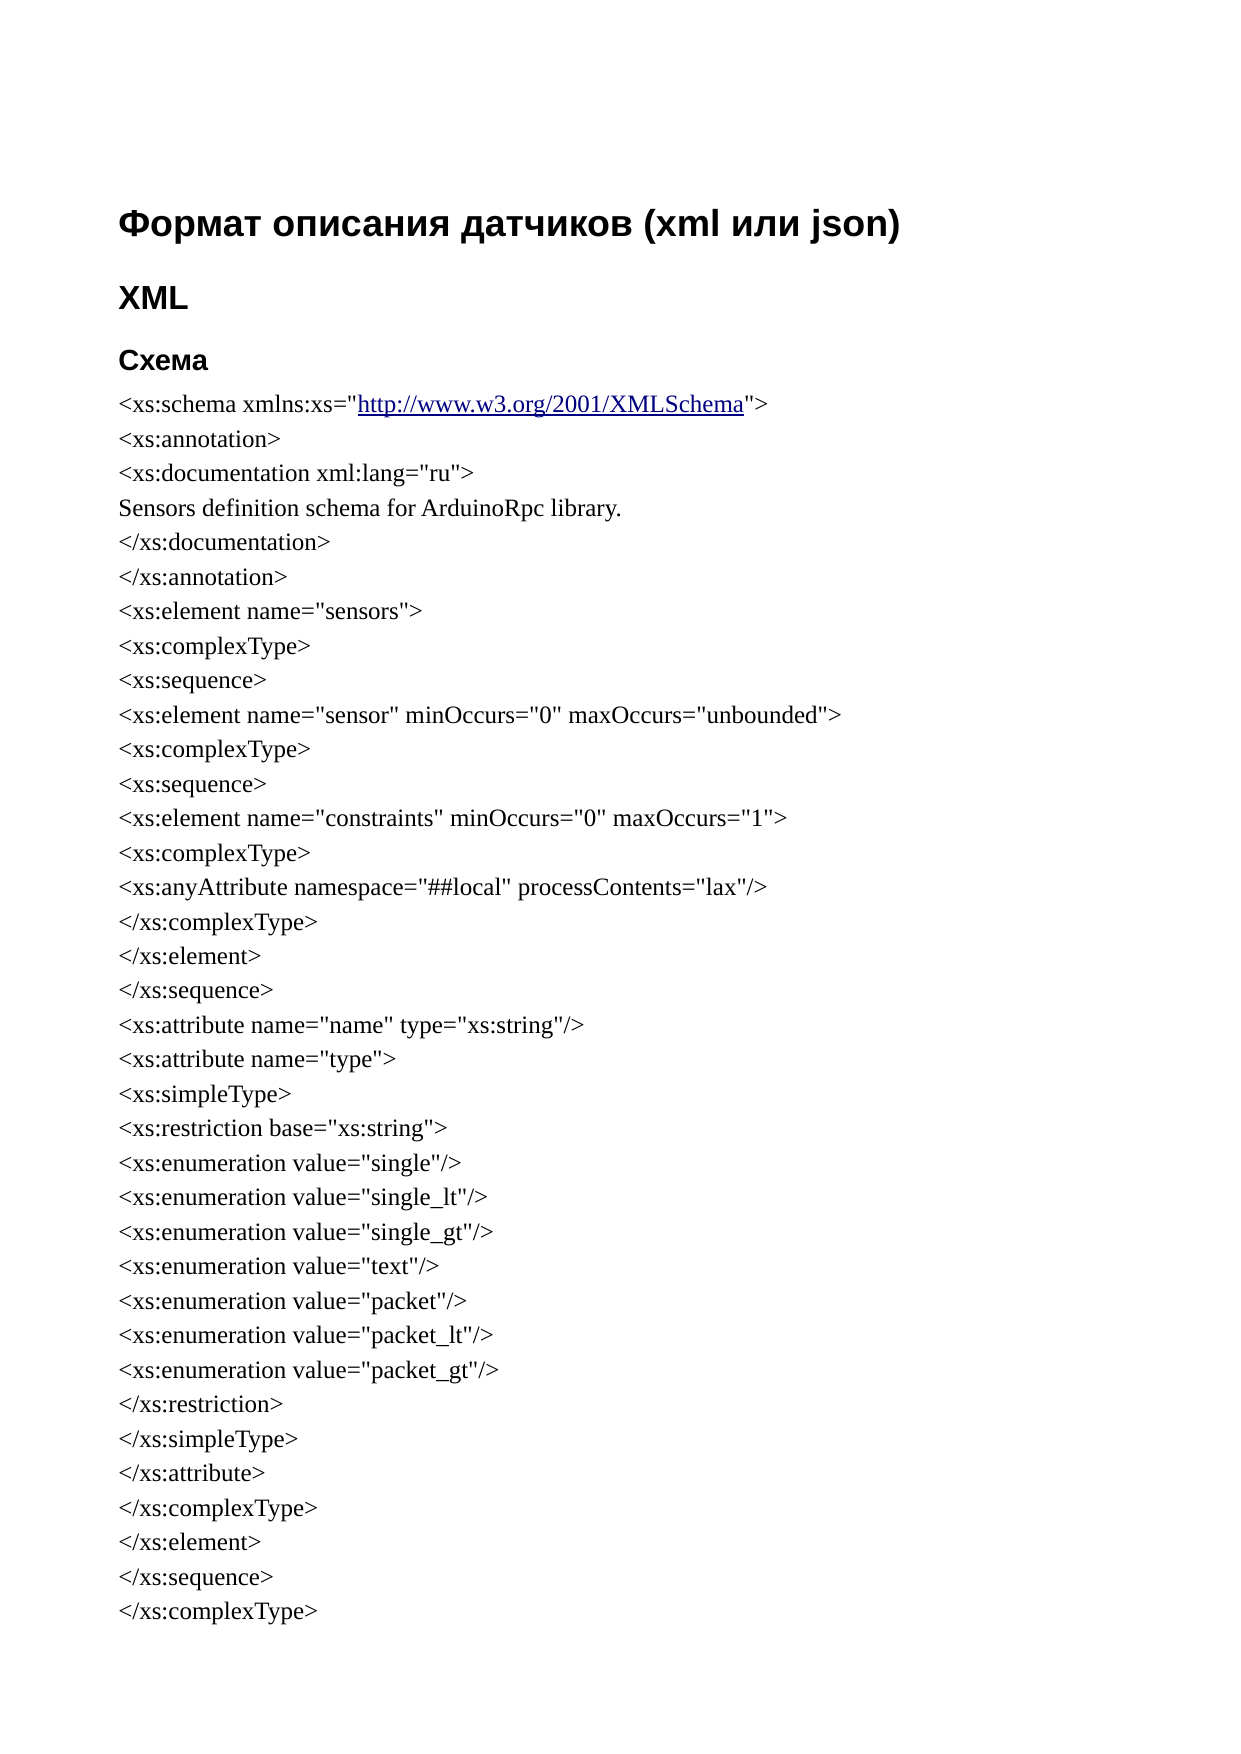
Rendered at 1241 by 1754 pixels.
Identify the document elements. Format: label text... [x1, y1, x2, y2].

subtitle Схема [118, 343, 1122, 377]
subtitle XML [118, 278, 1122, 316]
text <xs:schema xmlns:xs="http://www.w3.org/2001/XMLSchema"> <xs:annotation> <xs:documentation xml:lang="ru"> Sensors definition schema for ArduinoRpc library. </xs:documentation> </xs:annotation> <xs:element name="sensors"> <xs:complexType> <xs:sequence> <xs:element name="sensor" minOccurs="0" maxOccurs="unbounded"> <xs:complexType> <xs:sequence> <xs:element name="constraints" minOccurs="0" maxOccurs="1"> <xs:complexType> <xs:anyAttribute namespace="##local" processContents="lax"/> </xs:complexType> </xs:element> </xs:sequence> <xs:attribute name="name" type="xs:string"/> <xs:attribute name="type"> <xs:simpleType> <xs:restriction base="xs:string"> <xs:enumeration value="single"/> <xs:enumeration value="single_lt"/> <xs:enumeration value="single_gt"/> <xs:enumeration value="text"/> <xs:enumeration value="packet"/> <xs:enumeration value="packet_lt"/> <xs:enumeration value="packet_gt"/> </xs:restriction> </xs:simpleType> </xs:attribute> </xs:complexType> </xs:element> </xs:sequence> </xs:complexType> [118, 389, 1122, 1625]
subtitle Формат описания датчиков (xml или json) [118, 201, 1122, 244]
